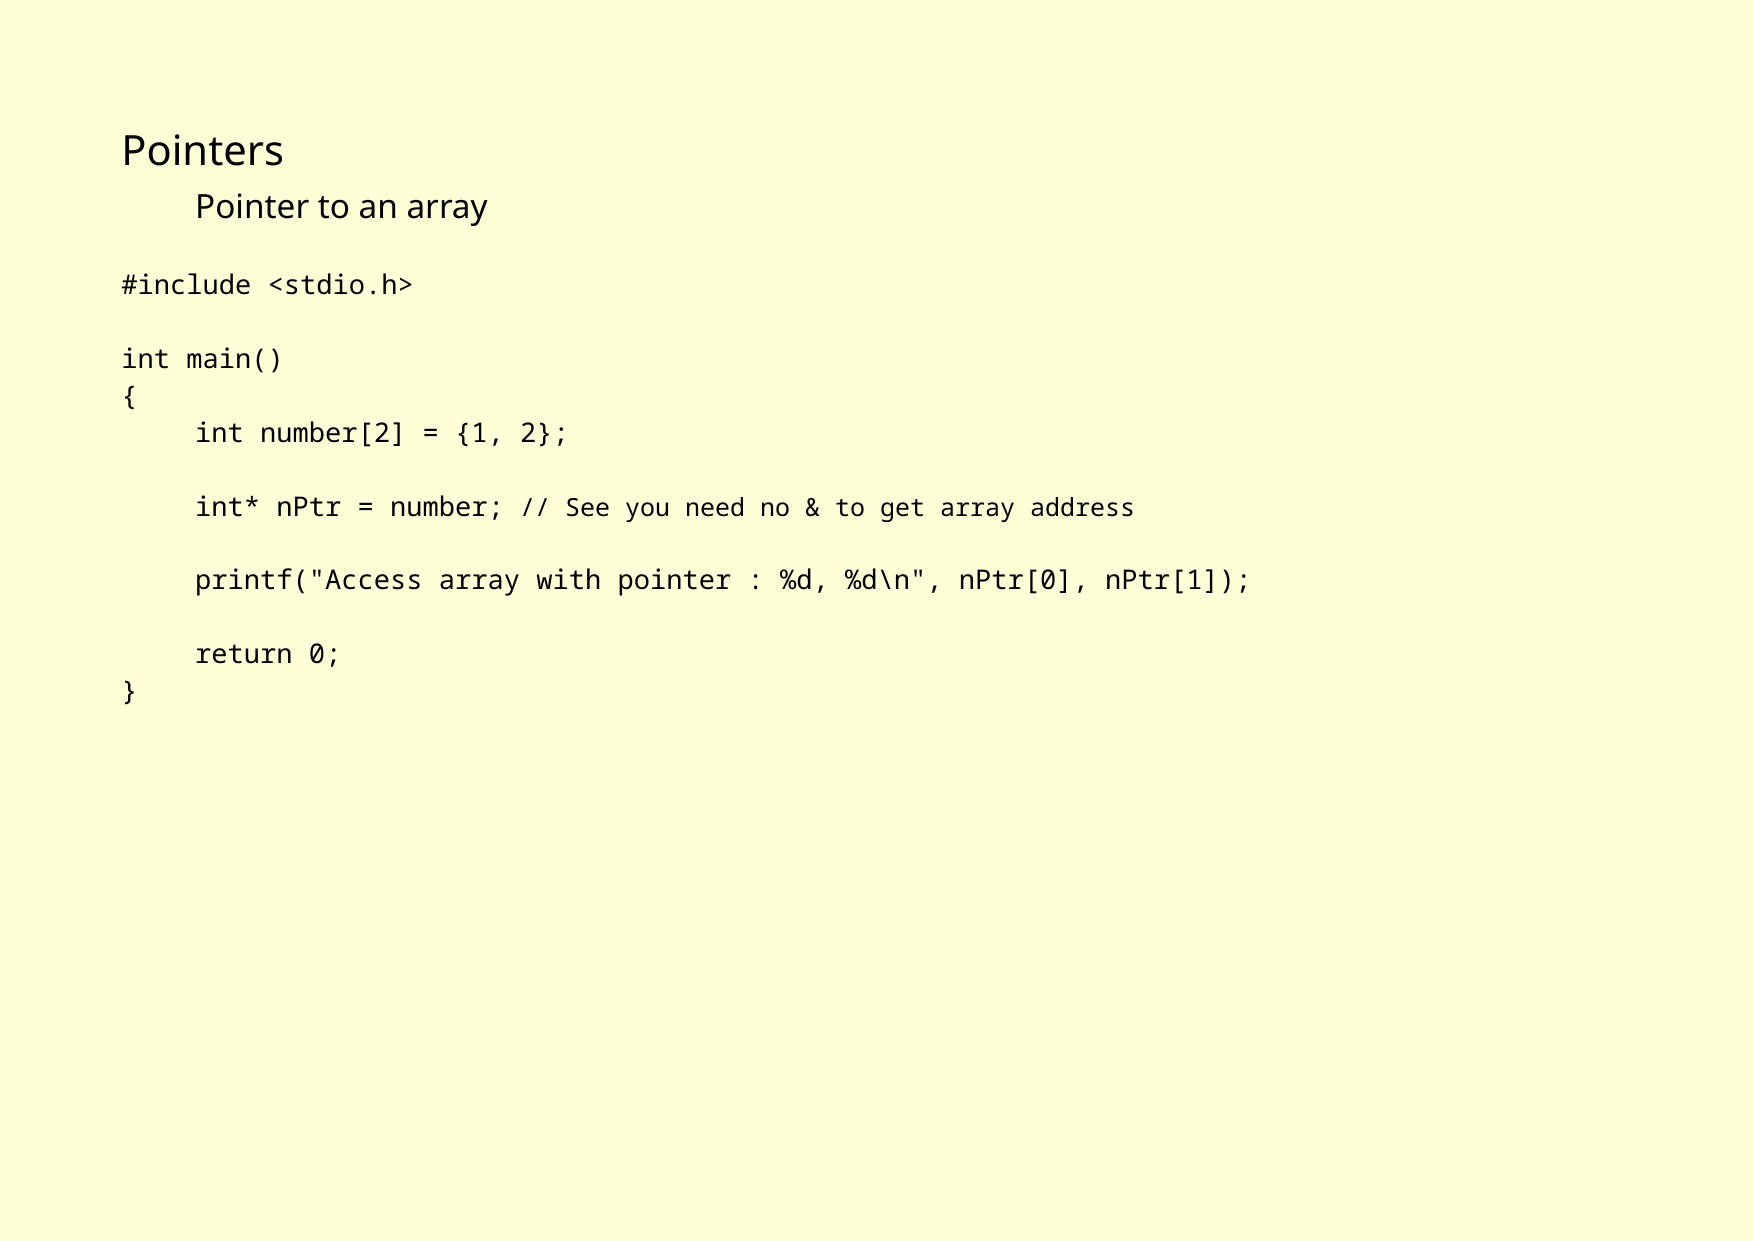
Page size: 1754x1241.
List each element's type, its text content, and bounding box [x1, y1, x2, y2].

text int main() [121, 339, 1632, 376]
text #include <stdio.h> [121, 266, 1632, 303]
text int* nPtr = number; // See you need no & to get array address [121, 487, 1632, 524]
text Pointers [121, 121, 1632, 178]
text } [121, 671, 1632, 708]
text int number[2] = {1, 2}; [121, 413, 1632, 450]
text printf("Access array with pointer : %d, %d\n", nPtr[0], nPtr[1]); [121, 561, 1632, 598]
text return 0; [121, 634, 1632, 671]
text { [121, 376, 1632, 413]
text Pointer to an array [121, 178, 1632, 229]
